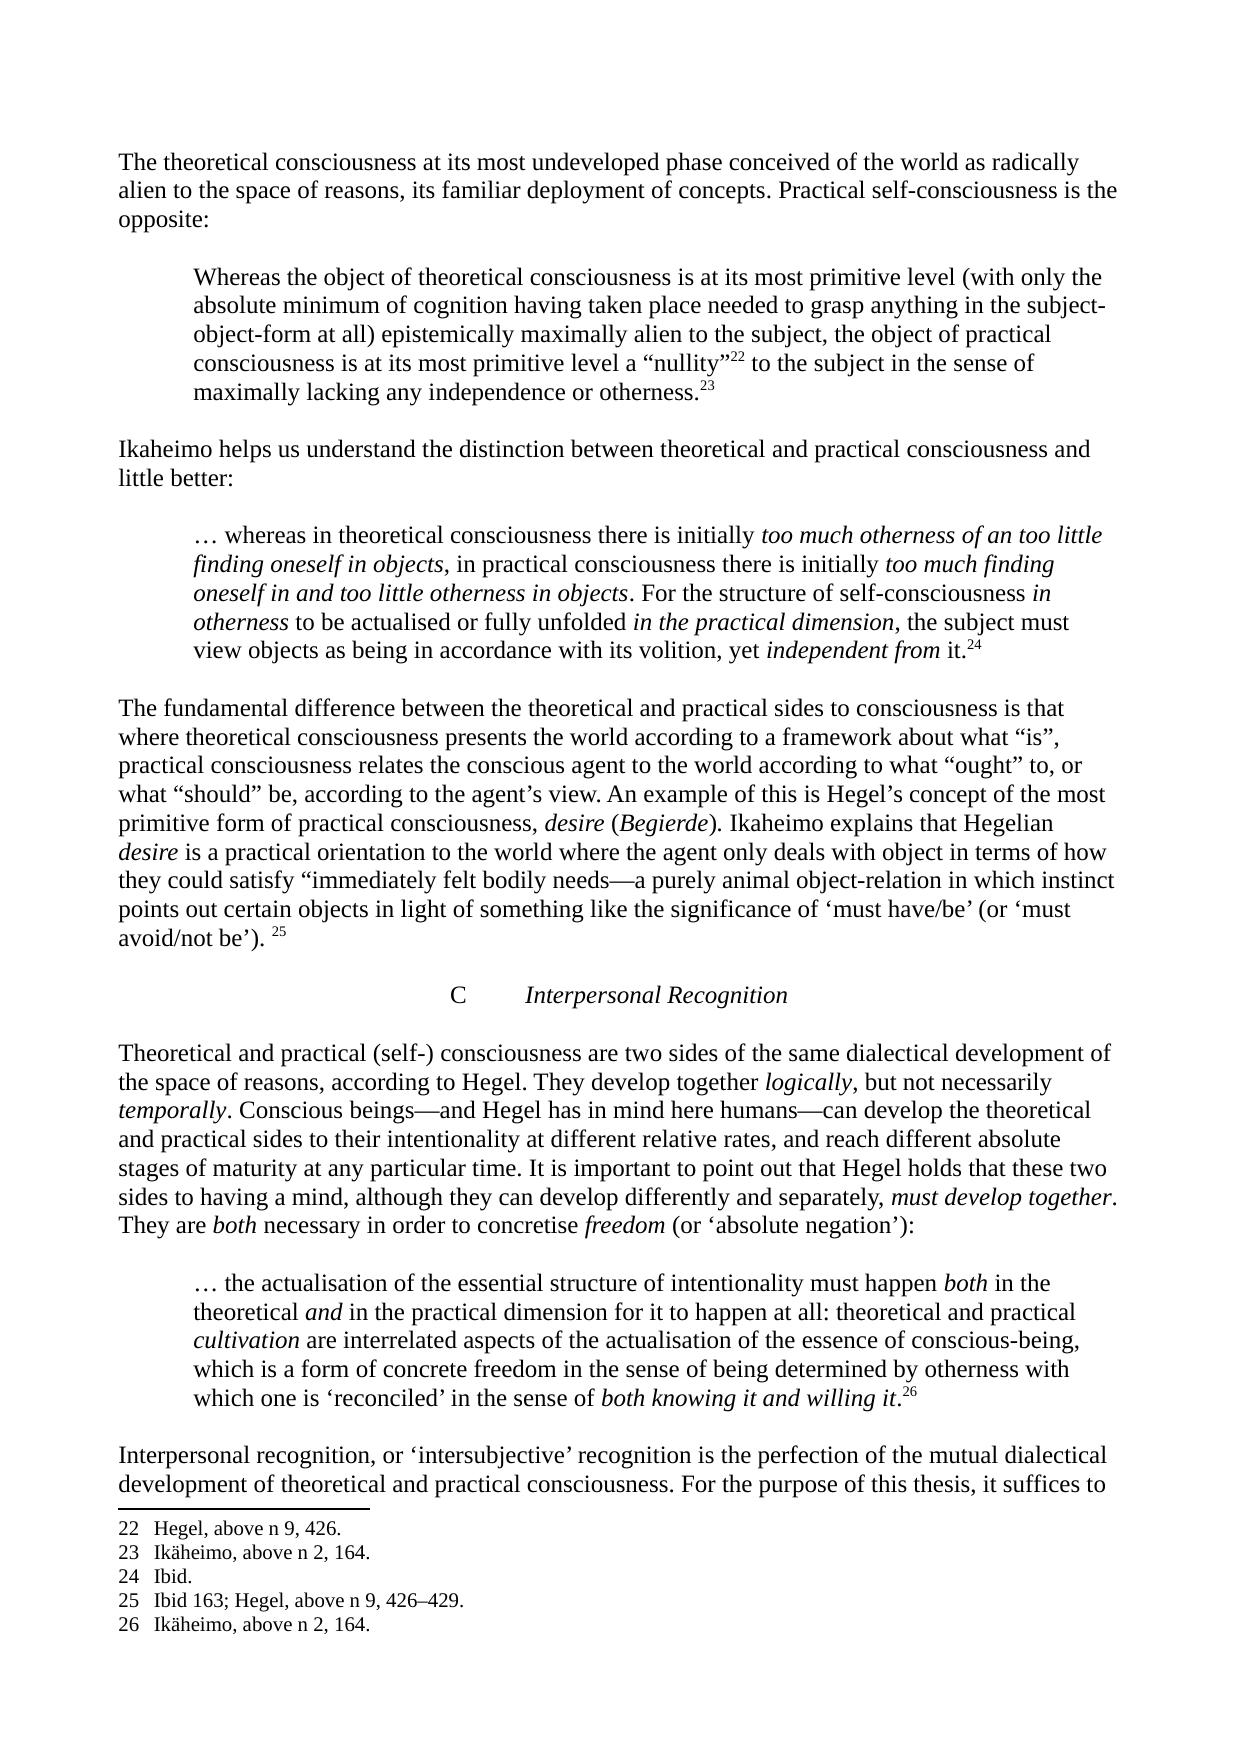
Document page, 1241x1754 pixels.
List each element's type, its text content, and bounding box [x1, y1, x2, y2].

text Interpersonal recognition, or ‘intersubjective’ recognition is the perfection of the mutual dialectical development of theoretical and practical consciousness. For the purpose of this thesis, it suffices to [118, 1441, 1122, 1498]
text The fundamental difference between the theoretical and practical sides to consciousness is that where theoretical consciousness presents the world according to a framework about what “is”, practical consciousness relates the conscious agent to the world according to what “ought” to, or what “should” be, according to the agent’s view. An example of this is Hegel’s concept of the most primitive form of practical consciousness, desire (Begierde). Ikaheimo explains that Hegelian desire is a practical orientation to the world where the agent only deals with object in terms of how they could satisfy “immediately felt bodily needs—a purely animal object-relation in which instinct points out certain objects in light of something like the significance of ‘must have/be’ (or ‘must avoid/not be’). [118, 693, 1122, 952]
text Whereas the object of theoretical consciousness is at its most primitive level (with only the absolute minimum of cognition having taken place needed to grasp anything in the subject-object-form at all) epistemically maximally alien to the subject, the object of practical consciousness is at its most primitive level a “nullity” to the subject in the sense of maximally lacking any independence or otherness. [193, 262, 1122, 406]
text C Interpersonal Recognition [118, 981, 1122, 1009]
text Hegel, above n 9, 426. [118, 1516, 1122, 1539]
text … whereas in theoretical consciousness there is initially too much otherness of an too little finding oneself in objects, in practical consciousness there is initially too much finding oneself in and too little otherness in objects. For the structure of self-consciousness in otherness to be actualised or fully unfolded in the practical dimension, the subject must view objects as being in accordance with its volition, yet independent from it. [193, 521, 1122, 664]
text Ibid 163; Hegel, above n 9, 426–429. [118, 1588, 1122, 1612]
text Ikaheimo helps us understand the distinction between theoretical and practical consciousness and little better: [118, 434, 1122, 492]
text … the actualisation of the essential structure of intentionality must happen both in the theoretical and in the practical dimension for it to happen at all: theoretical and practical cultivation are interrelated aspects of the actualisation of the essence of conscious-being, which is a form of concrete freedom in the sense of being determined by otherness with which one is ‘reconciled’ in the sense of both knowing it and willing it. [193, 1268, 1122, 1412]
text Ibid. [118, 1564, 1122, 1588]
text Ikäheimo, above n 2, 164. [118, 1612, 1122, 1636]
text The theoretical consciousness at its most undeveloped phase conceived of the world as radically alien to the space of reasons, its familiar deployment of concepts. Practical self-consciousness is the opposite: [118, 147, 1122, 233]
text Ikäheimo, above n 2, 164. [118, 1539, 1122, 1564]
text Theoretical and practical (self-) consciousness are two sides of the same dialectical development of the space of reasons, according to Hegel. They develop together logically, but not necessarily temporally. Conscious beings—and Hegel has in mind here humans—can develop the theoretical and practical sides to their intentionality at different relative rates, and reach different absolute stages of maturity at any particular time. It is important to point out that Hegel holds that these two sides to having a mind, although they can develop differently and separately, must develop together. They are both necessary in order to concretise freedom (or ‘absolute negation’): [118, 1038, 1122, 1239]
